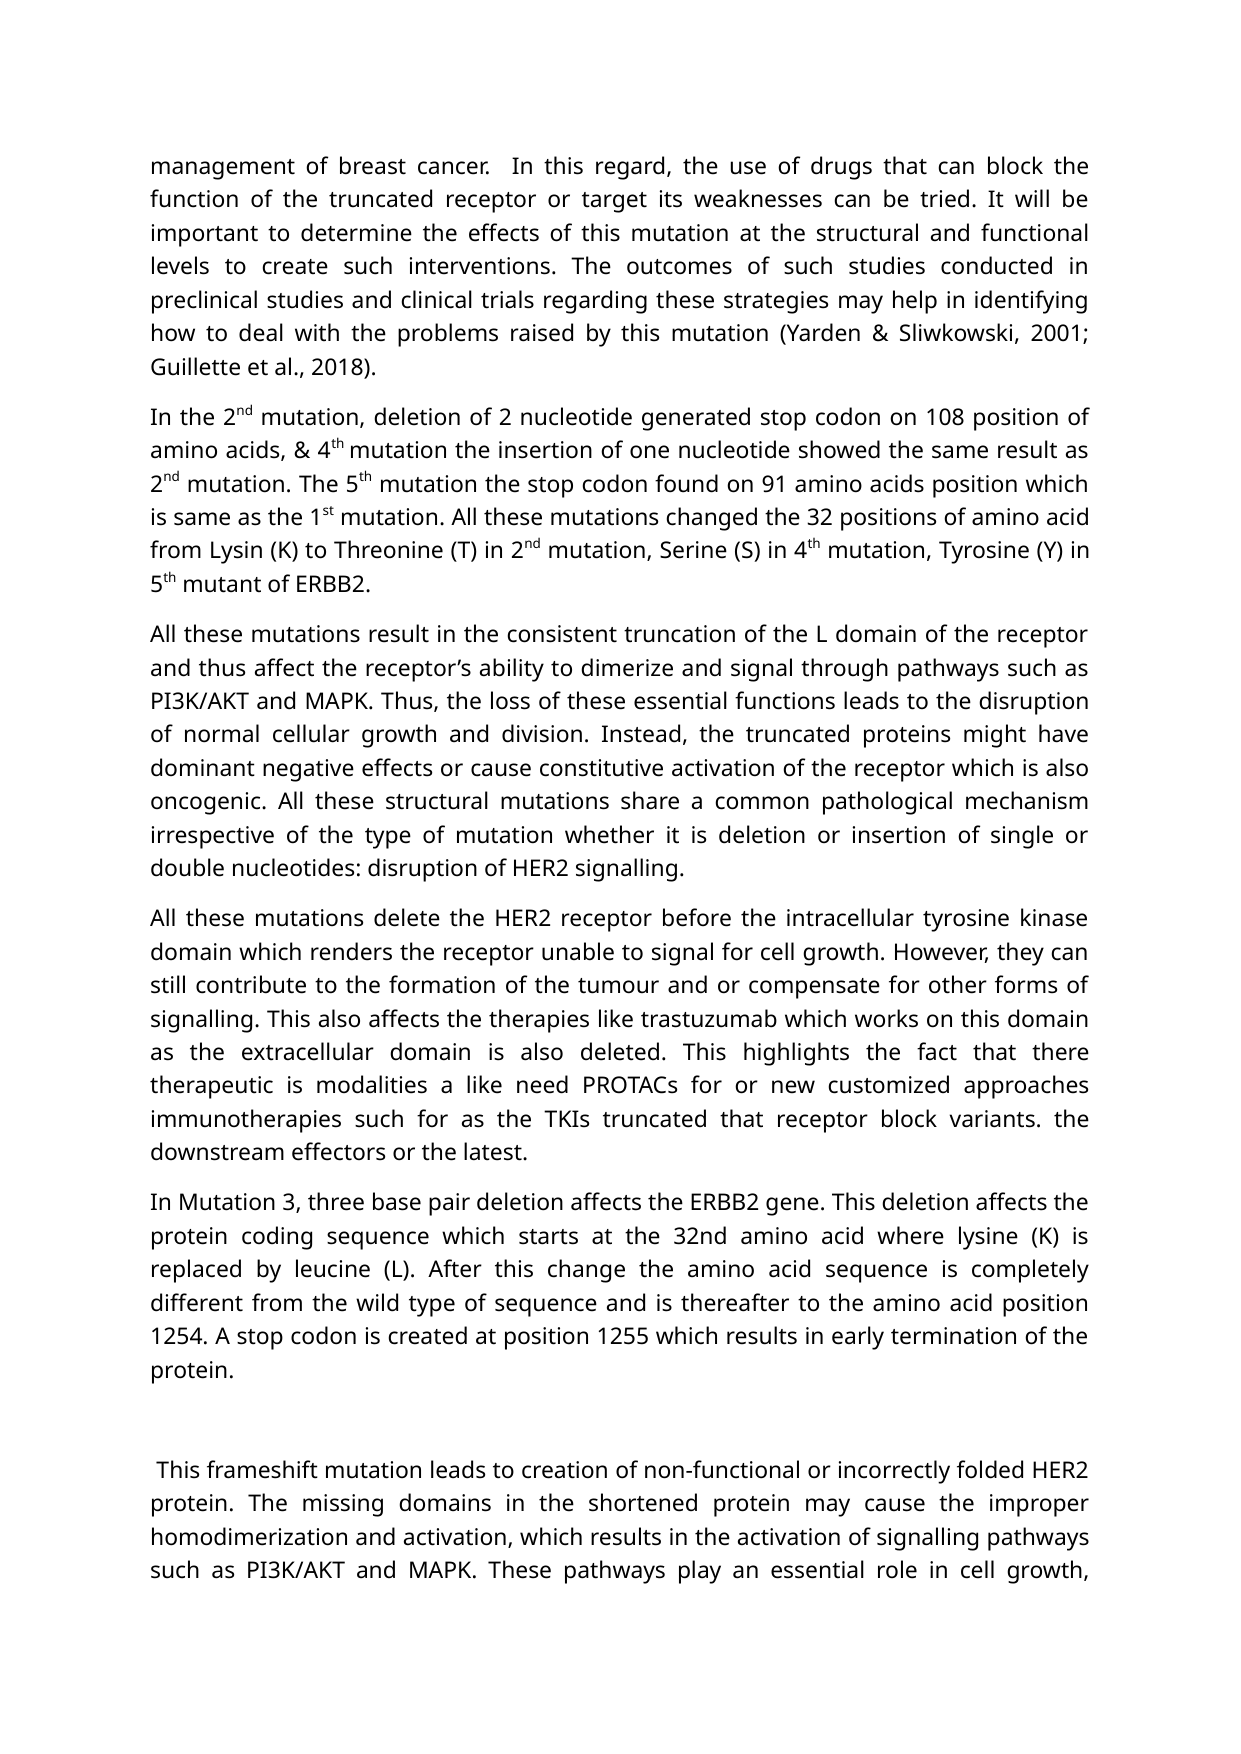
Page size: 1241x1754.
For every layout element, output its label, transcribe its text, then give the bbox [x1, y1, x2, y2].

text In the 2nd mutation, deletion of 2 nucleotide generated stop codon on 108 position of amino acids, & 4th mutation the insertion of one nucleotide showed the same result as 2nd mutation. The 5th mutation the stop codon found on 91 amino acids position which is same as the 1st mutation. All these mutations changed the 32 positions of amino acid from Lysin (K) to Threonine (T) in 2nd mutation, Serine (S) in 4th mutation, Tyrosine (Y) in 5th mutant of ERBB2. [150, 401, 1090, 599]
text This frameshift mutation leads to creation of non-functional or incorrectly folded HER2 protein. The missing domains in the shortened protein may cause the improper homodimerization and activation, which results in the activation of signalling pathways such as PI3K/AKT and MAPK. These pathways play an essential role in cell growth, [150, 1454, 1090, 1585]
text All these mutations result in the consistent truncation of the L domain of the receptor and thus affect the receptor’s ability to dimerize and signal through pathways such as PI3K/AKT and MAPK. Thus, the loss of these essential functions leads to the disruption of normal cellular growth and division. Instead, the truncated proteins might have dominant negative effects or cause constitutive activation of the receptor which is also oncogenic. All these structural mutations share a common pathological mechanism irrespective of the type of mutation whether it is deletion or insertion of single or double nucleotides: disruption of HER2 signalling. [150, 618, 1090, 883]
text In Mutation 3, three base pair deletion affects the ERBB2 gene. This deletion affects the protein coding sequence which starts at the 32nd amino acid where lysine (K) is replaced by leucine (L). After this change the amino acid sequence is completely different from the wild type of sequence and is thereafter to the amino acid position 1254. A stop codon is created at position 1255 which results in early termination of the protein. [150, 1186, 1090, 1385]
text management of breast cancer. In this regard, the use of drugs that can block the function of the truncated receptor or target its weaknesses can be tried. It will be important to determine the effects of this mutation at the structural and functional levels to create such interventions. The outcomes of such studies conducted in preclinical studies and clinical trials regarding these strategies may help in identifying how to deal with the problems raised by this mutation (Yarden & Sliwkowski, 2001; Guillette et al., 2018). [150, 150, 1090, 382]
text All these mutations delete the HER2 receptor before the intracellular tyrosine kinase domain which renders the receptor unable to signal for cell growth. However, they can still contribute to the formation of the tumour and or compensate for other forms of signalling. This also affects the therapies like trastuzumab which works on this domain as the extracellular domain is also deleted. This highlights the fact that there therapeutic is modalities a like need PROTACs for or new customized approaches immunotherapies such for as the TKIs truncated that receptor block variants. the downstream effectors or the latest. [150, 902, 1090, 1167]
